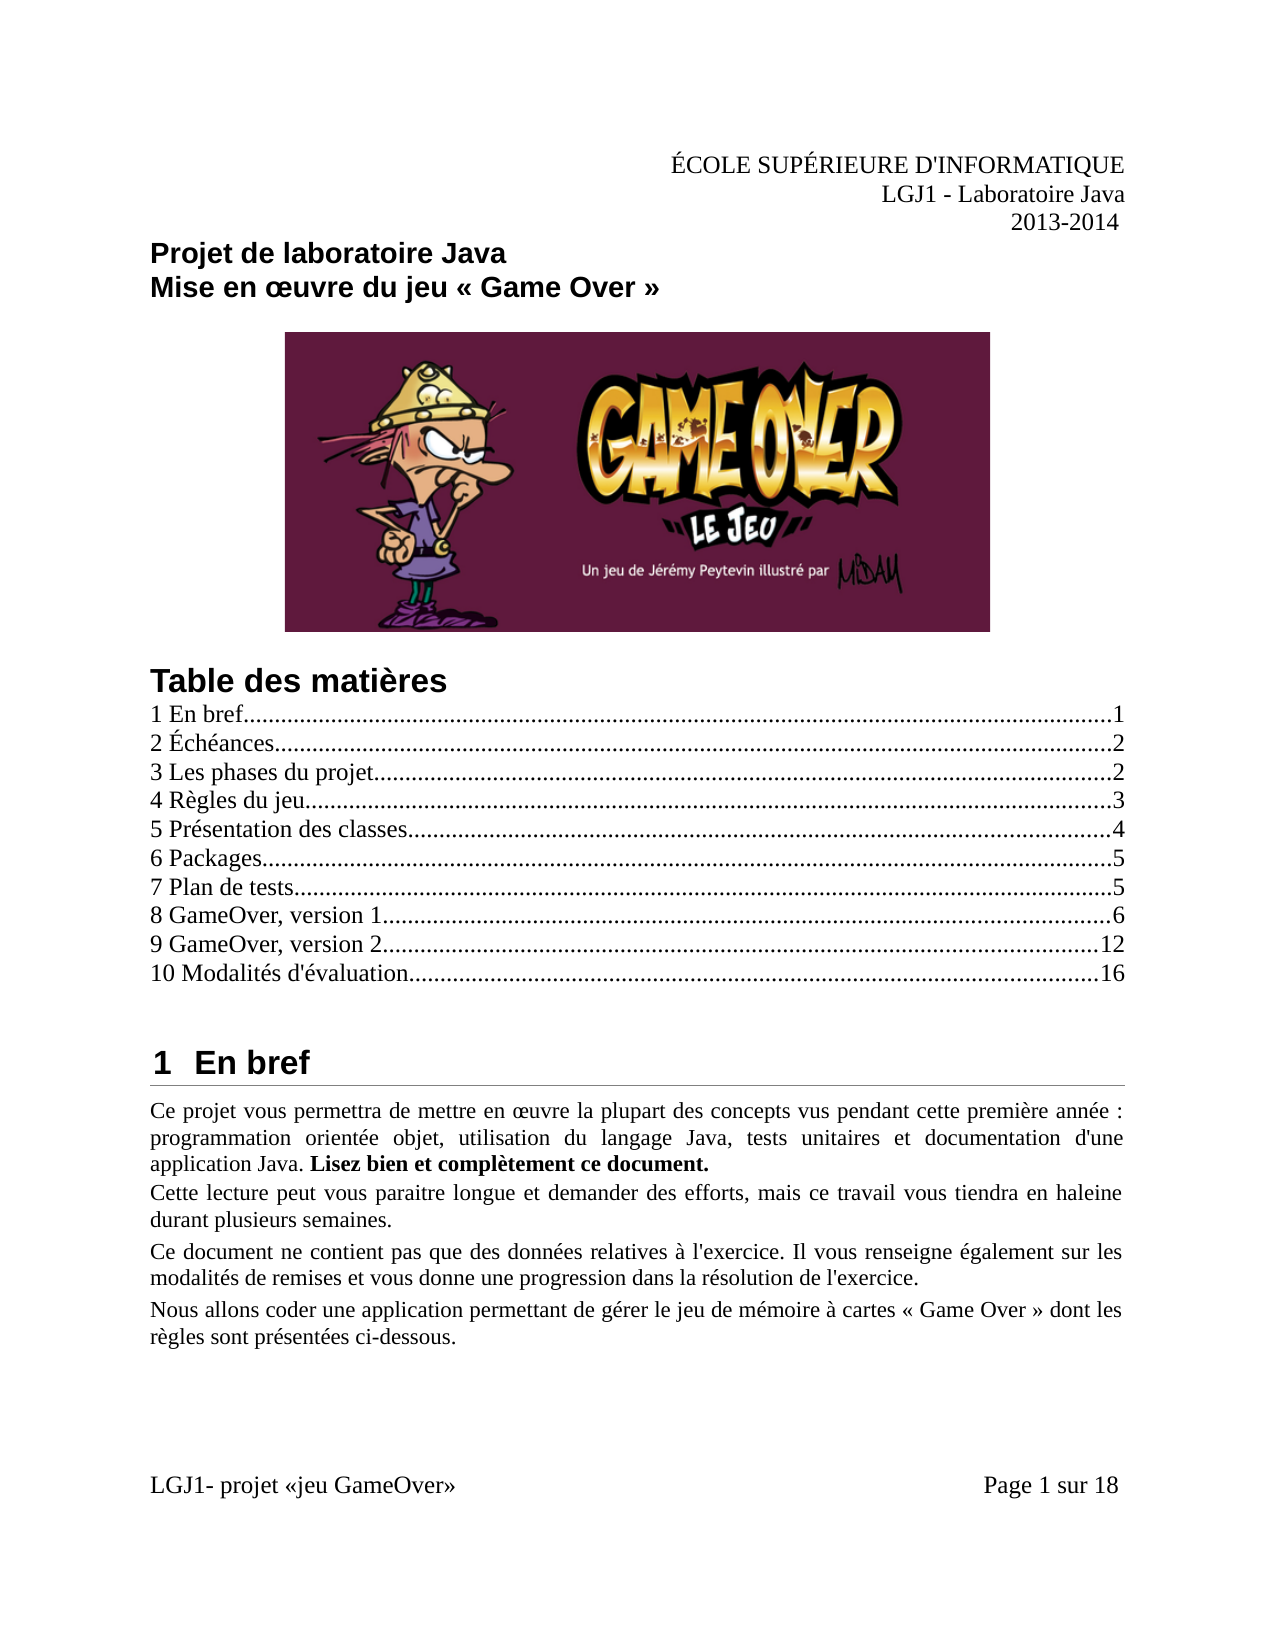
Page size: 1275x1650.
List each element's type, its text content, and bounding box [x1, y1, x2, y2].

text 6 Packages 5 [150, 843, 1125, 872]
text 2 Échéances 2 [150, 728, 1125, 757]
text Nous allons coder une application permettant de gérer le jeu de mémoire à cartes « Game Over » dont les règles sont présentées ci-dessous. [150, 1296, 1125, 1349]
picture [284, 332, 991, 632]
text Ce document ne contient pas que des données relatives à l'exercice. Il vous renseigne également sur les modalités de remises et vous donne une progression dans la résolution de l'exercice. [150, 1238, 1125, 1291]
text ÉCOLE SUPÉRIEURE D'INFORMATIQUE [150, 150, 1125, 179]
text Projet de laboratoire Java [150, 236, 1125, 270]
text Mise en œuvre du jeu « Game Over » [150, 270, 1125, 303]
text 4 Règles du jeu 3 [150, 785, 1125, 814]
text 9 GameOver, version 2 12 [150, 929, 1125, 958]
text LGJ1 - Laboratoire Java 2013-2014 [150, 179, 1125, 236]
text 3 Les phases du projet 2 [150, 757, 1125, 785]
text 7 Plan de tests 5 [150, 872, 1125, 900]
text Cette lecture peut vous paraitre longue et demander des efforts, mais ce travail vous tiendra en haleine durant plusieurs semaines. [150, 1179, 1125, 1232]
text 1 En bref 1 [150, 699, 1125, 728]
text 10 Modalités d'évaluation 16 [150, 958, 1125, 987]
subtitle En bref [150, 1040, 1125, 1085]
text Ce projet vous permettra de mettre en œuvre la plupart des concepts vus pendant cette première année : programmation orientée objet, utilisation du langage Java, tests unitaires et documentation d'une application Java. Lisez bien et complètement ce document. [150, 1097, 1125, 1176]
subtitle Table des matières [150, 661, 1125, 699]
text 8 GameOver, version 1 6 [150, 900, 1125, 929]
text 5 Présentation des classes 4 [150, 814, 1125, 843]
